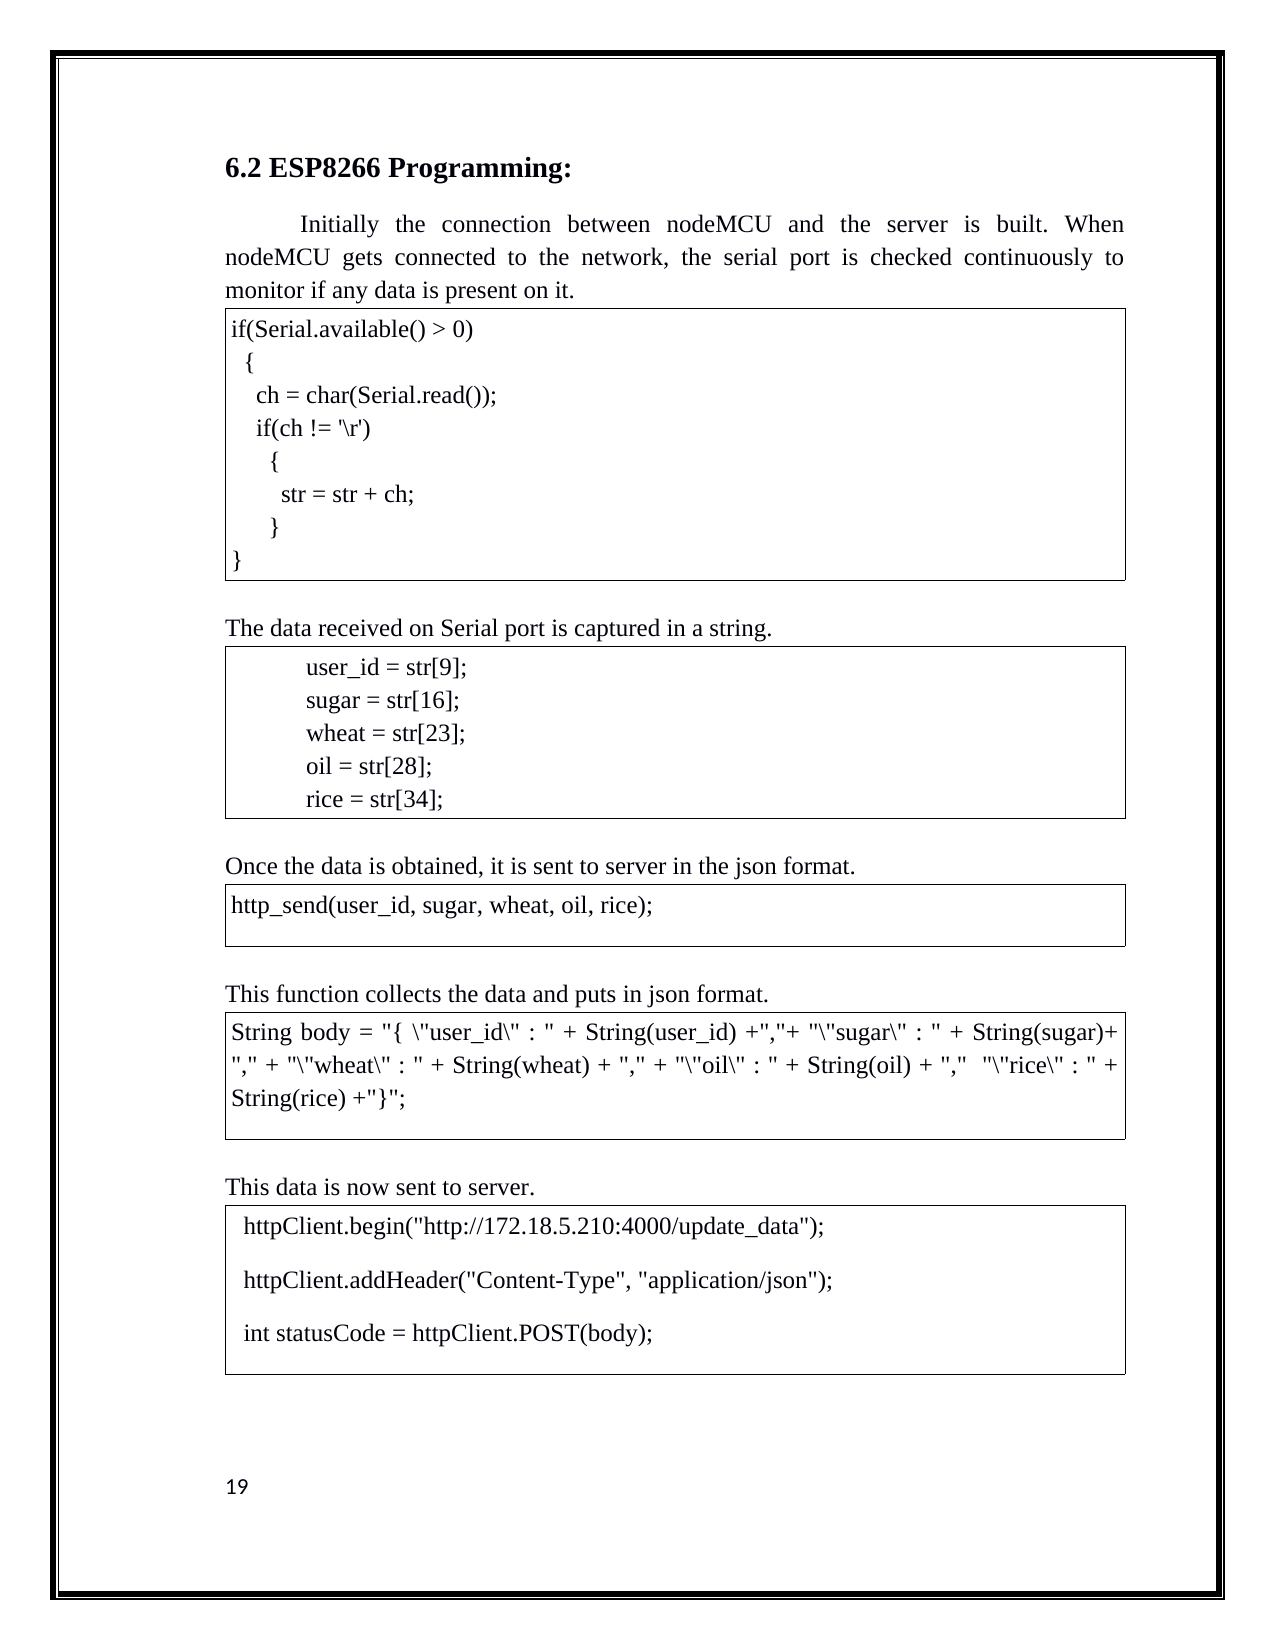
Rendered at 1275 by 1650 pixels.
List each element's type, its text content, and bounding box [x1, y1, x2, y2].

text This data is now sent to server. [225, 1172, 1125, 1201]
text Initially the connection between nodeMCU and the server is built. When nodeMCU gets connected to the network, the serial port is checked continuously to monitor if any data is present on it. [225, 209, 1125, 304]
table_header httpClient.begin("http://172.18.5.210:4000/update_data"); httpClient.addHeader("Content-Type", "application/json"); int statusCode = httpClient.POST(body); [226, 1206, 1125, 1374]
text Once the data is obtained, it is sent to server in the json format. [225, 851, 1125, 880]
table_header String body = "{ \"user_id\" : " + String(user_id) +","+ "\"sugar\" : " + String(sugar)+ "," + "\"wheat\" : " + String(wheat) + "," + "\"oil\" : " + String(oil) + "," "\"rice\" : " + String(rice) +"}"; [226, 1013, 1125, 1139]
table_header user_id = str[9]; sugar = str[16]; wheat = str[23]; oil = str[28]; rice = str[34]; [226, 647, 1125, 818]
table_header if(Serial.available() > 0) { ch = char(Serial.read()); if(ch != '\r') { str = str + ch; } } [226, 309, 1125, 580]
text The data received on Serial port is captured in a string. [225, 613, 1125, 642]
text 6.2 ESP8266 Programming: [225, 150, 1125, 183]
table_header http_send(user_id, sugar, wheat, oil, rice); [226, 885, 1125, 946]
text This function collects the data and puts in json format. [225, 979, 1125, 1007]
